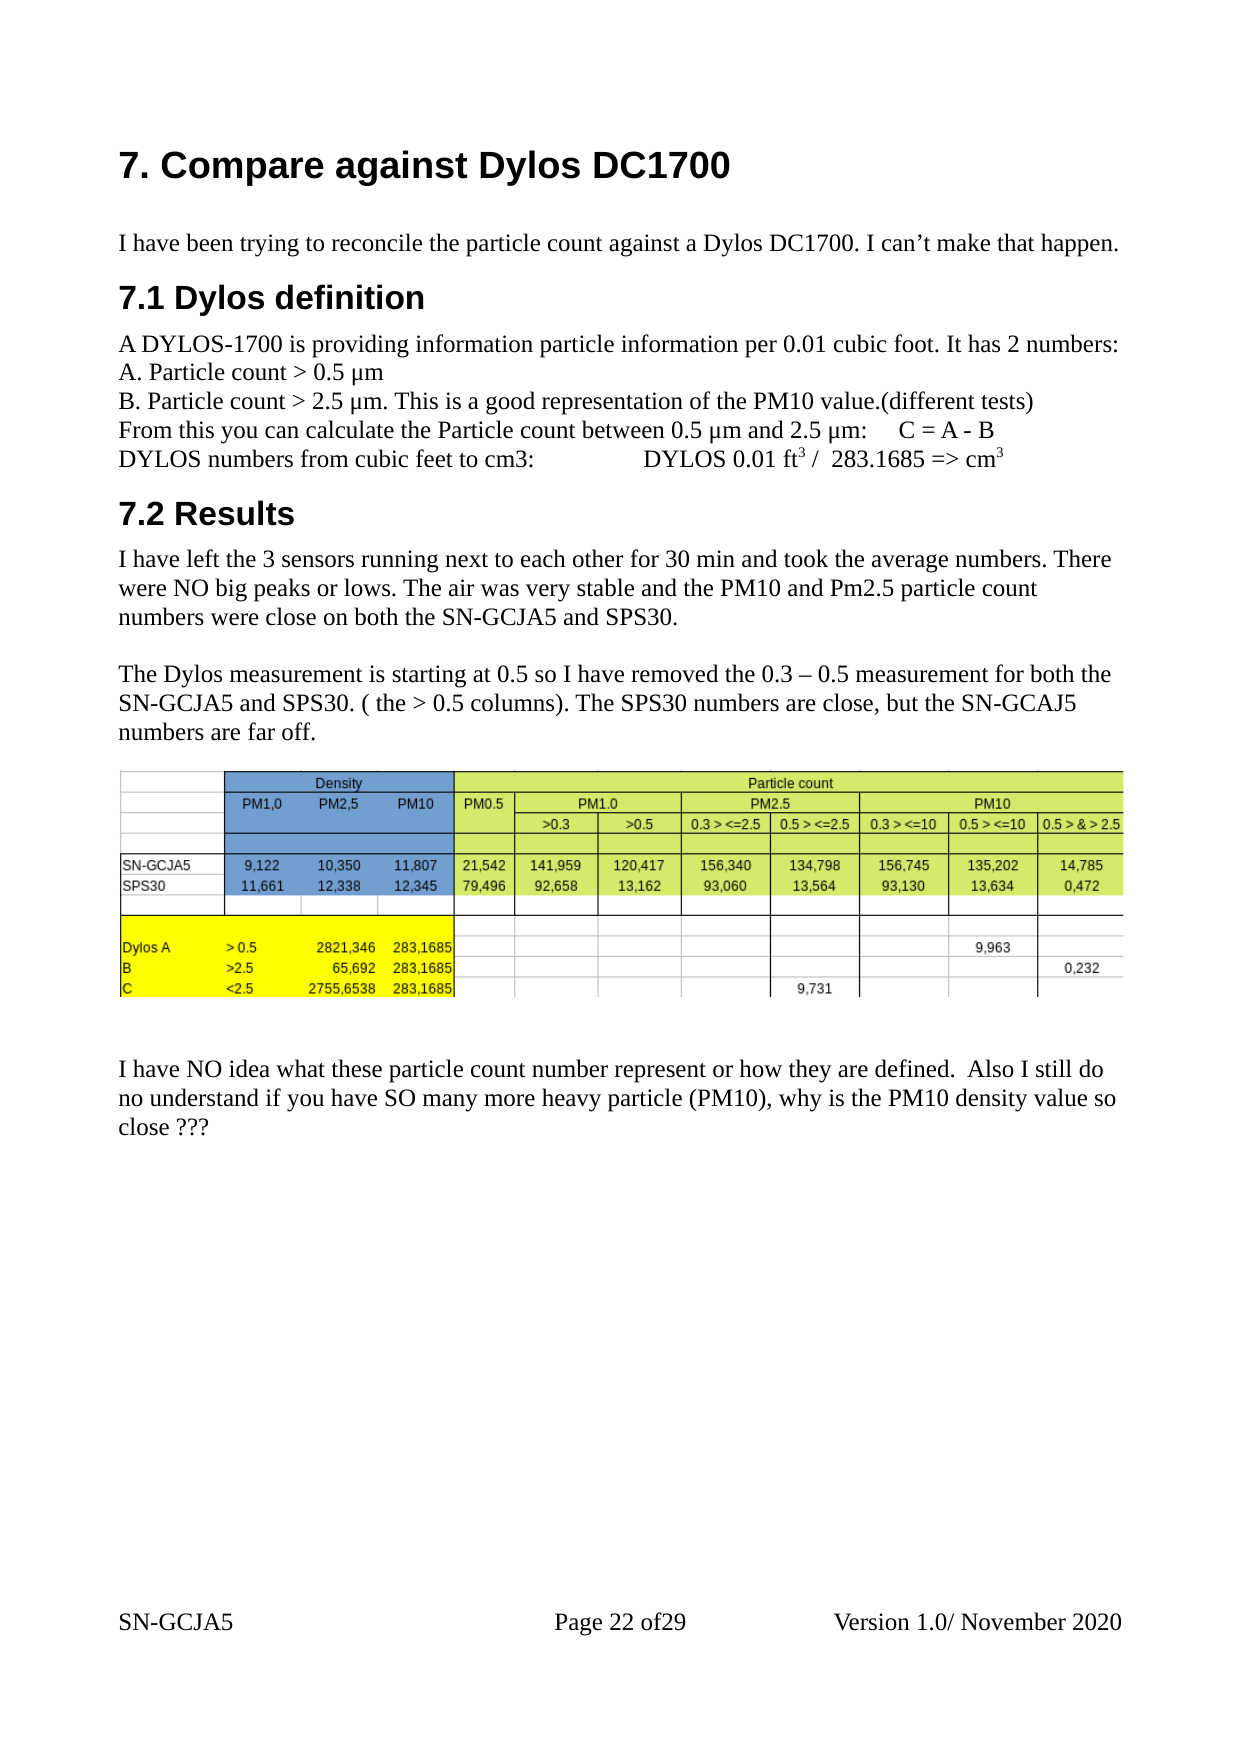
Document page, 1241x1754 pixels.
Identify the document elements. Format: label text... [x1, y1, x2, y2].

text The Dylos measurement is starting at 0.5 so I have removed the 0.3 – 0.5 measurement for both the SN-GCJA5 and SPS30. ( the > 0.5 columns). The SPS30 numbers are close, but the SN-GCAJ5 numbers are far off. [118, 659, 1122, 746]
text A. Particle count > 0.5 μm [118, 357, 1122, 386]
subtitle 7.2 Results [118, 493, 1122, 532]
text DYLOS numbers from cubic feet to cm3: DYLOS 0.01 ft3 / 283.1685 => cm3 [118, 444, 1122, 472]
text I have left the 3 sensors running next to each other for 30 min and took the average numbers. There were NO big peaks or lows. The air was very stable and the PM10 and Pm2.5 particle count numbers were close on both the SN-GCJA5 and SPS30. [118, 544, 1122, 631]
text I have been trying to reconcile the particle count against a Dylos DC1700. I can’t make that happen. [118, 228, 1122, 257]
subtitle 7.1 Dylos definition [118, 278, 1122, 316]
text From this you can calculate the Particle count between 0.5 μm and 2.5 μm: C = A - B [118, 415, 1122, 444]
picture [119, 770, 1124, 997]
text I have NO idea what these particle count number represent or how they are defined. Also I still do no understand if you have SO many more heavy particle (PM10), why is the PM10 density value so close ??? [118, 1054, 1122, 1141]
text B. Particle count > 2.5 μm. This is a good representation of the PM10 value.(different tests) [118, 386, 1122, 415]
text A DYLOS-1700 is providing information particle information per 0.01 cubic foot. It has 2 numbers: [118, 329, 1122, 357]
subtitle 7. Compare against Dylos DC1700 [118, 143, 1122, 187]
